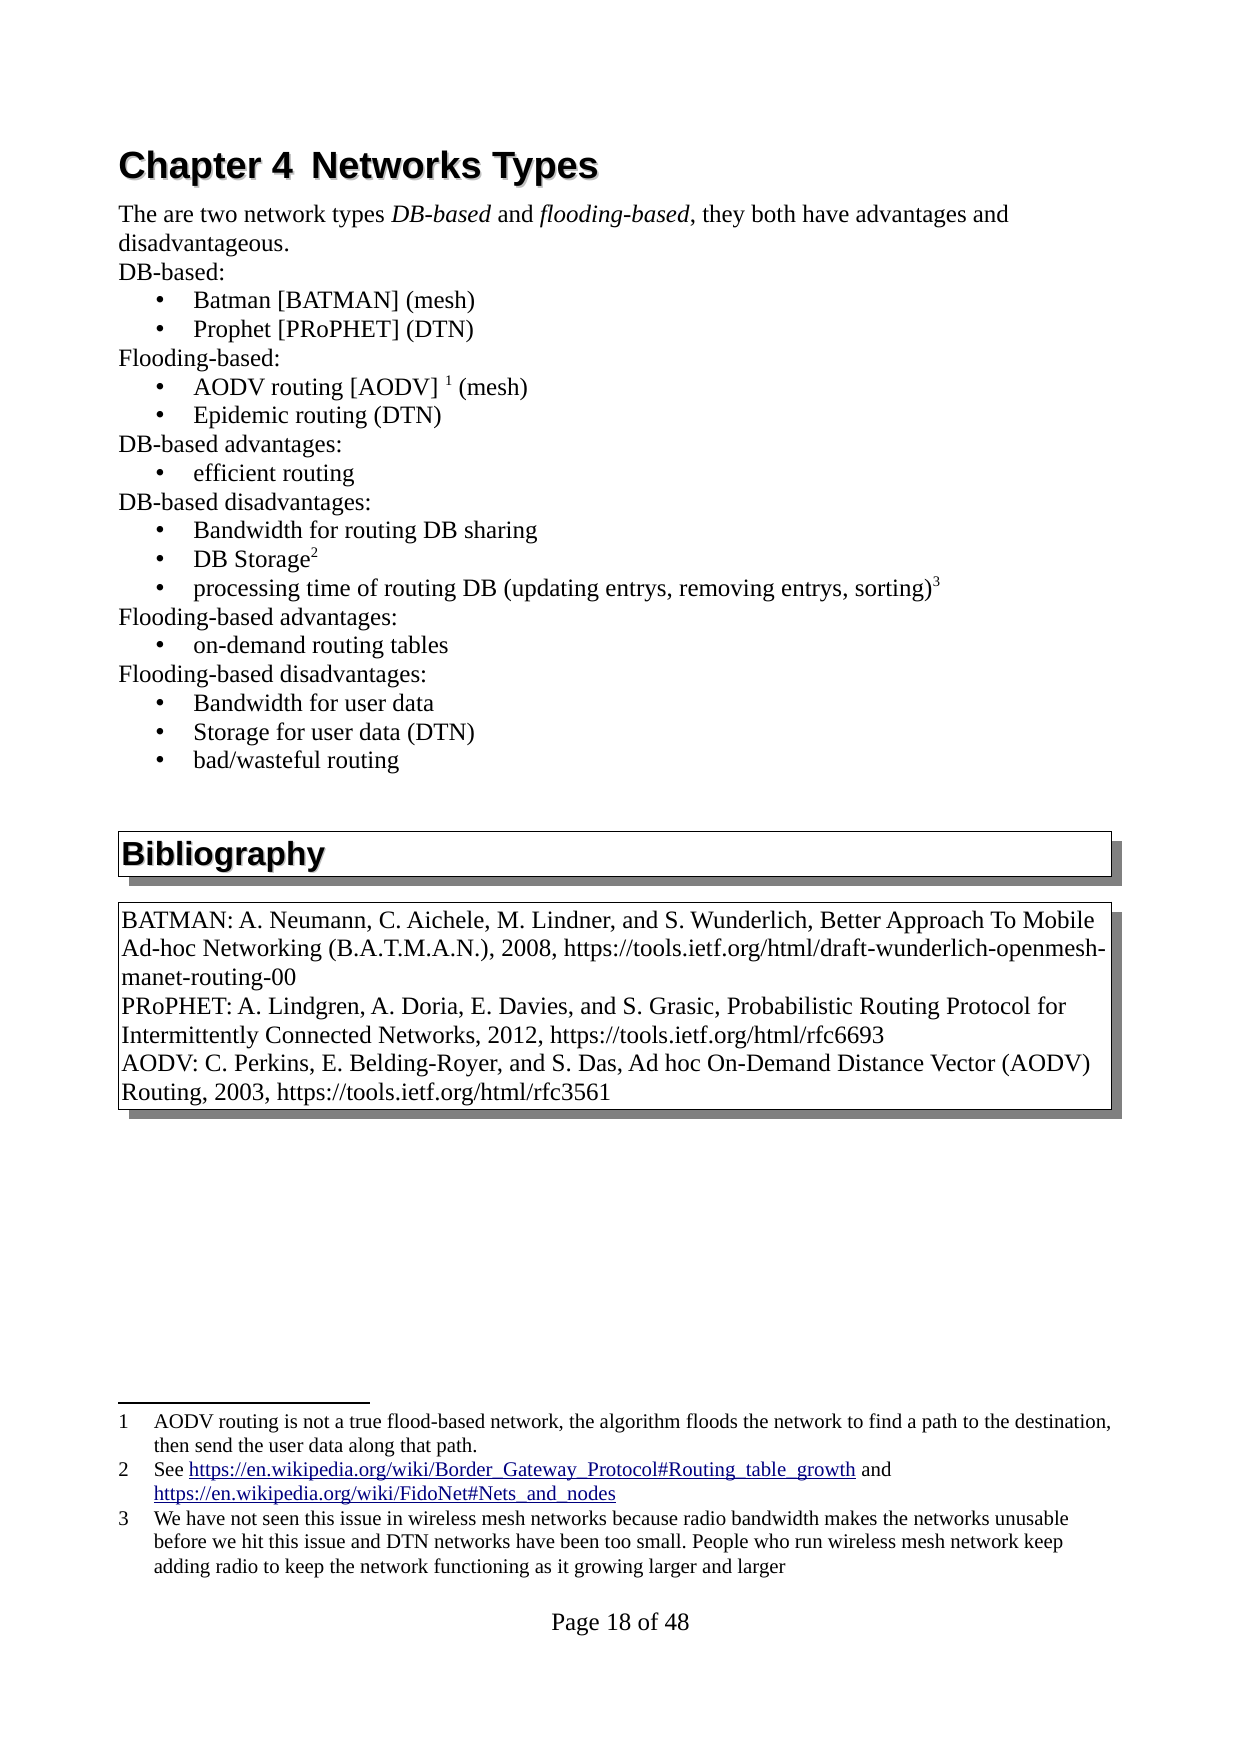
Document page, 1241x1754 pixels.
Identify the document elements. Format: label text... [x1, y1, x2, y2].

list Prophet [PRoPHET] (DTN) [156, 314, 1122, 343]
list We have not seen this issue in wireless mesh networks because radio bandwidth makes the networks unusable before we hit this issue and DTN networks have been too small. People who run wireless mesh network keep adding radio to keep the network functioning as it growing larger and larger [118, 1505, 1122, 1578]
text Flooding-based advantages: [118, 602, 1122, 631]
text AODV: C. Perkins, E. Belding-Royer, and S. Das, Ad hoc On-Demand Distance Vector (AODV) Routing, 2003, https://tools.ietf.org/html/rfc3561 [119, 1045, 1111, 1109]
list bad/wasteful routing [156, 746, 1122, 774]
text Flooding-based disadvantages: [118, 659, 1122, 688]
list AODV routing is not a true flood-based network, the algorithm floods the network to find a path to the destination, then send the user data along that path. [118, 1409, 1122, 1457]
subtitle Bibliography [119, 832, 1111, 876]
text BATMAN: A. Neumann, C. Aichele, M. Lindner, and S. Wunderlich, Better Approach To Mobile Ad-hoc Networking (B.A.T.M.A.N.), 2008, https://tools.ietf.org/html/draft-wunderlich-openmesh-manet-routing-00 [119, 903, 1111, 988]
list DB Storage [156, 544, 1122, 573]
text The are two network types DB-based and flooding-based, they both have advantages and disadvantageous. [118, 199, 1122, 257]
list processing time of routing DB (updating entrys, removing entrys, sorting) [156, 573, 1122, 602]
subtitle Networks Types [118, 143, 1122, 187]
text PRoPHET: A. Lindgren, A. Doria, E. Davies, and S. Grasic, Probabilistic Routing Protocol for Intermittently Connected Networks, 2012, https://tools.ietf.org/html/rfc6693 [119, 988, 1111, 1045]
text DB-based advantages: [118, 429, 1122, 458]
list Bandwidth for user data [156, 688, 1122, 717]
list Epidemic routing (DTN) [156, 401, 1122, 429]
list Storage for user data (DTN) [156, 717, 1122, 746]
text DB-based: [118, 257, 1122, 286]
list AODV routing [AODV] (mesh) [156, 372, 1122, 401]
list Bandwidth for routing DB sharing [156, 516, 1122, 544]
list efficient routing [156, 458, 1122, 487]
list Batman [BATMAN] (mesh) [156, 286, 1122, 314]
text Flooding-based: [118, 343, 1122, 372]
list See https://en.wikipedia.org/wiki/Border_Gateway_Protocol#Routing_table_growth and https://en.wikipedia.org/wiki/FidoNet#Nets_and_nodes [118, 1457, 1122, 1505]
text DB-based disadvantages: [118, 487, 1122, 516]
list on-demand routing tables [156, 631, 1122, 659]
